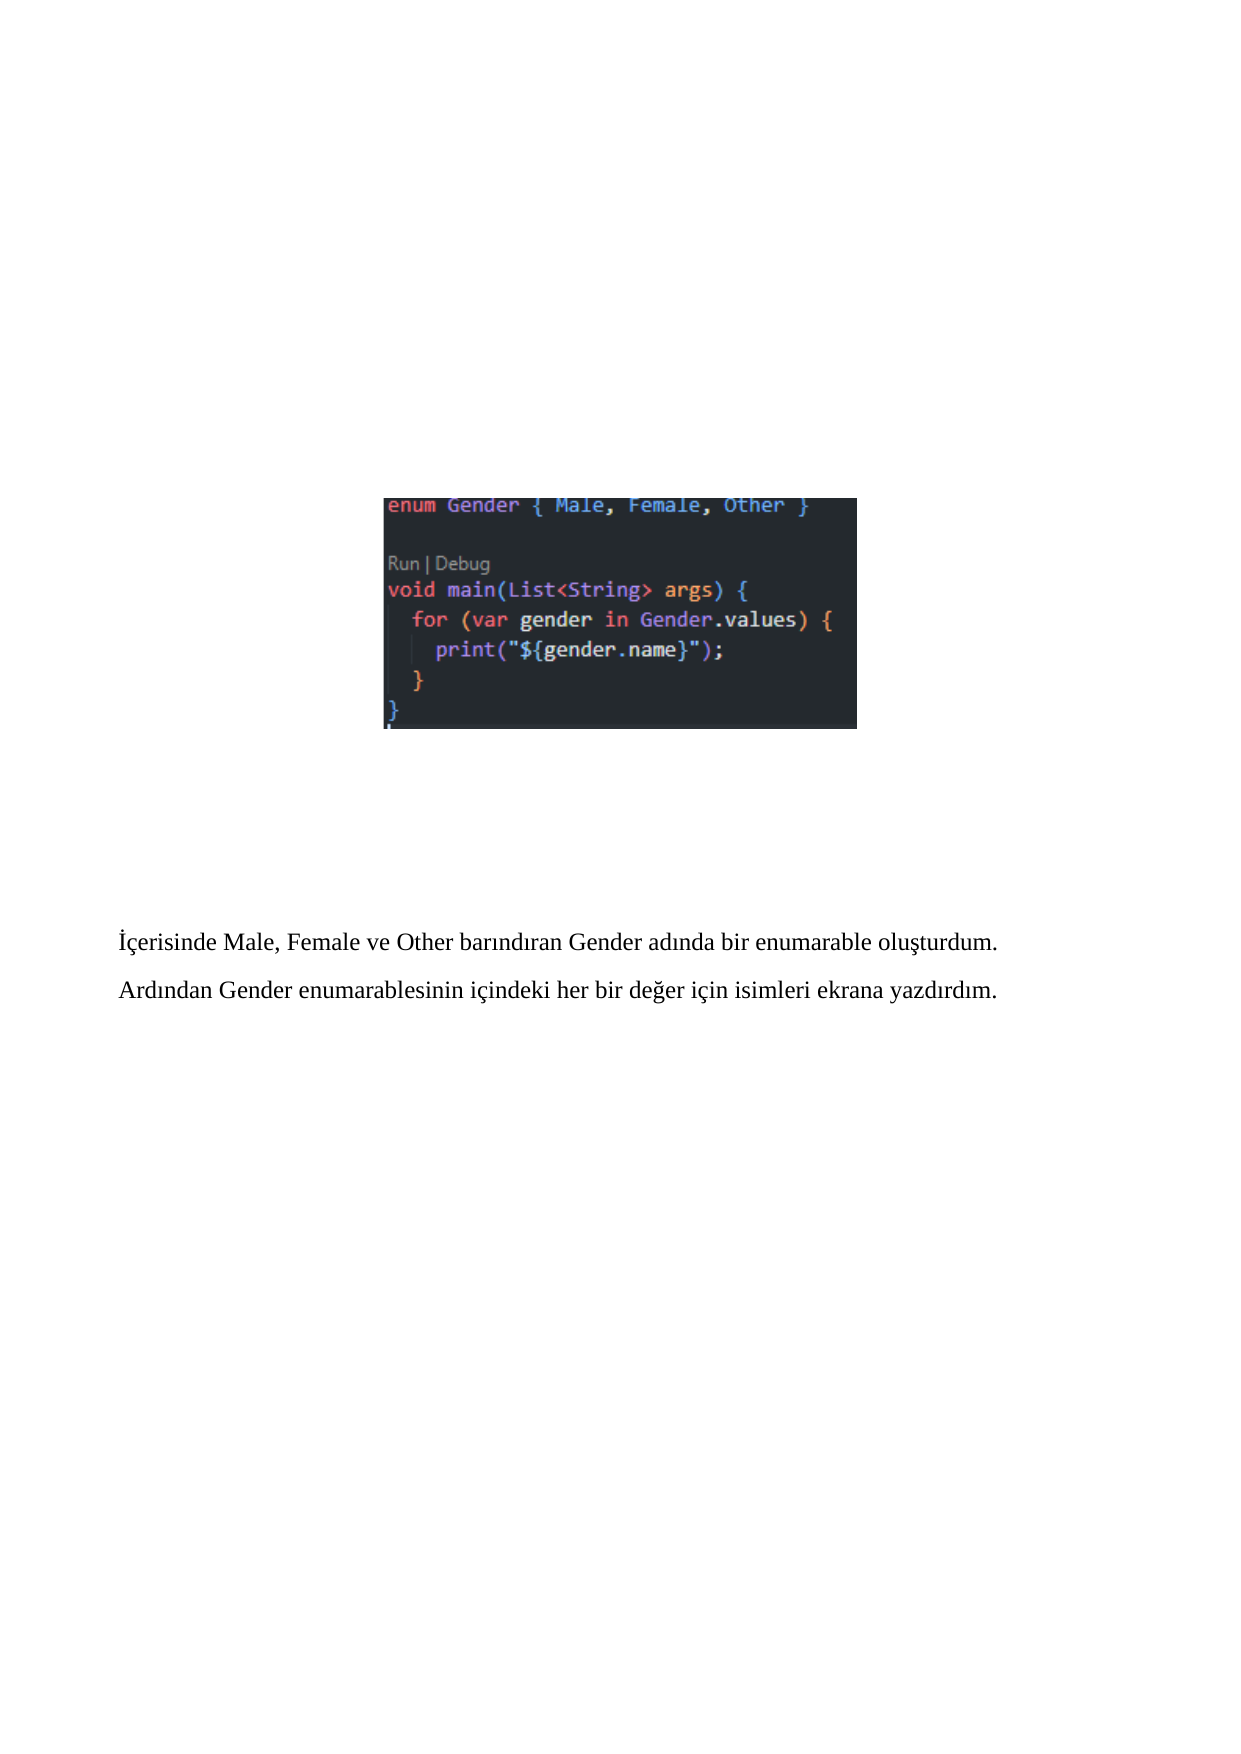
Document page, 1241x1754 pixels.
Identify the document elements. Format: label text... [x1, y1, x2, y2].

text Ardından Gender enumarablesinin içindeki her bir değer için isimleri ekrana yazdırdım. [118, 975, 1122, 1004]
picture [383, 498, 857, 729]
text İçerisinde Male, Female ve Other barındıran Gender adında bir enumarable oluşturdum. [118, 927, 1122, 956]
